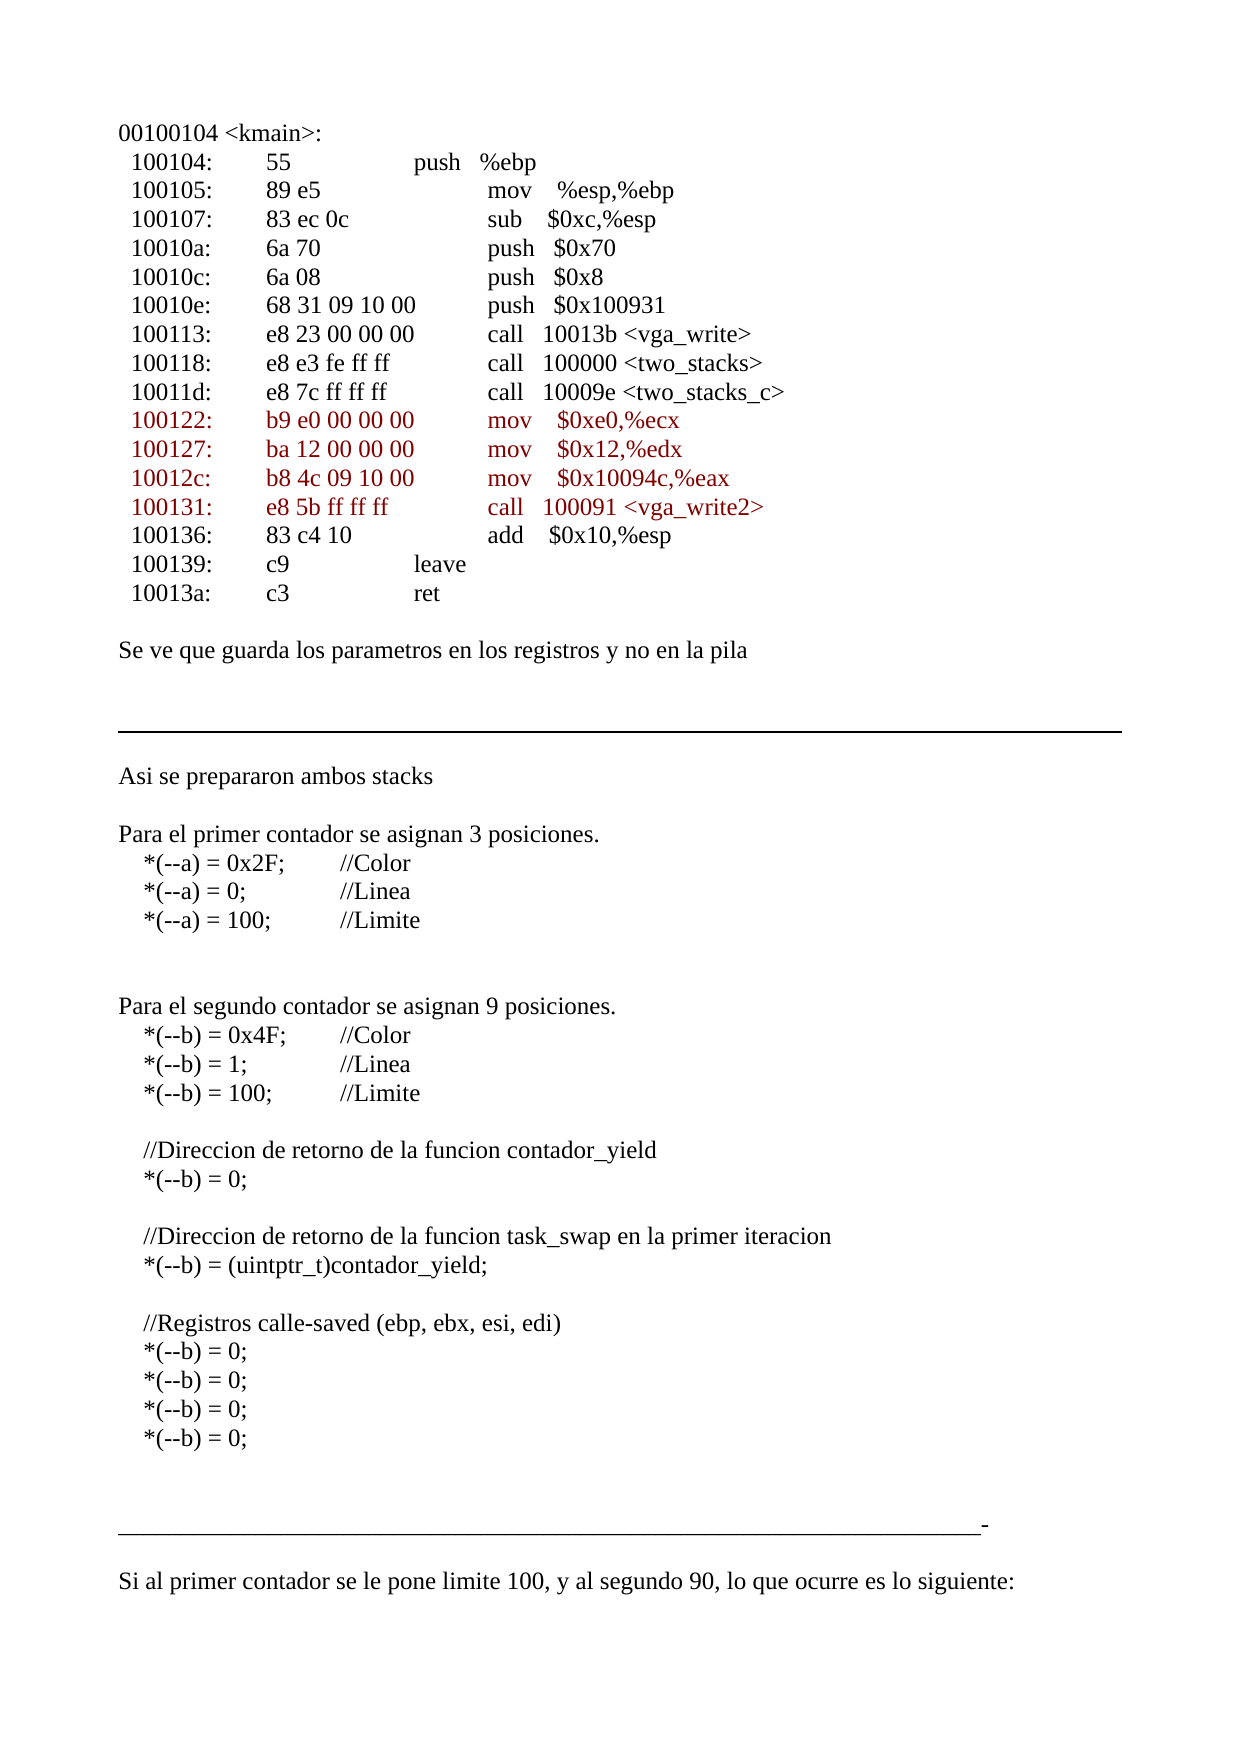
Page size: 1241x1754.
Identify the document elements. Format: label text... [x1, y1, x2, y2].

text Para el primer contador se asignan 3 posiciones. [118, 819, 1122, 848]
text 100118: e8 e3 fe ff ff call 100000 <two_stacks> [118, 348, 1122, 377]
text 100113: e8 23 00 00 00 call 10013b <vga_write> [118, 319, 1122, 348]
text *(--a) = 0; //Linea [118, 876, 1122, 905]
text *(--b) = 1; //Linea [118, 1049, 1122, 1078]
text 10012c: b8 4c 09 10 00 mov $0x10094c,%eax [118, 463, 1122, 492]
text 10010e: 68 31 09 10 00 push $0x100931 [118, 291, 1122, 319]
text _____________________________________________________________________- [118, 1509, 1122, 1538]
text *(--b) = (uintptr_t)contador_yield; [118, 1250, 1122, 1279]
text *(--a) = 0x2F; //Color [118, 848, 1122, 876]
text *(--b) = 100; //Limite [118, 1078, 1122, 1106]
text 10010a: 6a 70 push $0x70 [118, 233, 1122, 262]
text 100122: b9 e0 00 00 00 mov $0xe0,%ecx [118, 406, 1122, 434]
text *(--b) = 0; [118, 1365, 1122, 1394]
text 100104: 55 push %ebp [118, 147, 1122, 176]
text //Direccion de retorno de la funcion task_swap en la primer iteracion [118, 1221, 1122, 1250]
text 100127: ba 12 00 00 00 mov $0x12,%edx [118, 434, 1122, 463]
text Se ve que guarda los parametros en los registros y no en la pila [118, 636, 1122, 664]
text 100105: 89 e5 mov %esp,%ebp [118, 176, 1122, 204]
text 10011d: e8 7c ff ff ff call 10009e <two_stacks_c> [118, 377, 1122, 406]
text *(--b) = 0x4F; //Color [118, 1020, 1122, 1049]
text *(--b) = 0; [118, 1423, 1122, 1451]
text 100139: c9 leave [118, 549, 1122, 578]
text *(--b) = 0; [118, 1394, 1122, 1423]
text 10010c: 6a 08 push $0x8 [118, 262, 1122, 291]
text 10013a: c3 ret [118, 578, 1122, 607]
text Si al primer contador se le pone limite 100, y al segundo 90, lo que ocurre es lo siguiente: [118, 1566, 1122, 1595]
text 100107: 83 ec 0c sub $0xc,%esp [118, 204, 1122, 233]
text Para el segundo contador se asignan 9 posiciones. [118, 991, 1122, 1020]
text *(--a) = 100; //Limite [118, 905, 1122, 934]
text *(--b) = 0; [118, 1164, 1122, 1193]
text //Registros calle-saved (ebp, ebx, esi, edi) [118, 1308, 1122, 1336]
text 100131: e8 5b ff ff ff call 100091 <vga_write2> [118, 492, 1122, 521]
text //Direccion de retorno de la funcion contador_yield [118, 1135, 1122, 1164]
text 100136: 83 c4 10 add $0x10,%esp [118, 521, 1122, 549]
text 00100104 <kmain>: [118, 118, 1122, 147]
text Asi se prepararon ambos stacks [118, 761, 1122, 790]
text *(--b) = 0; [118, 1336, 1122, 1365]
